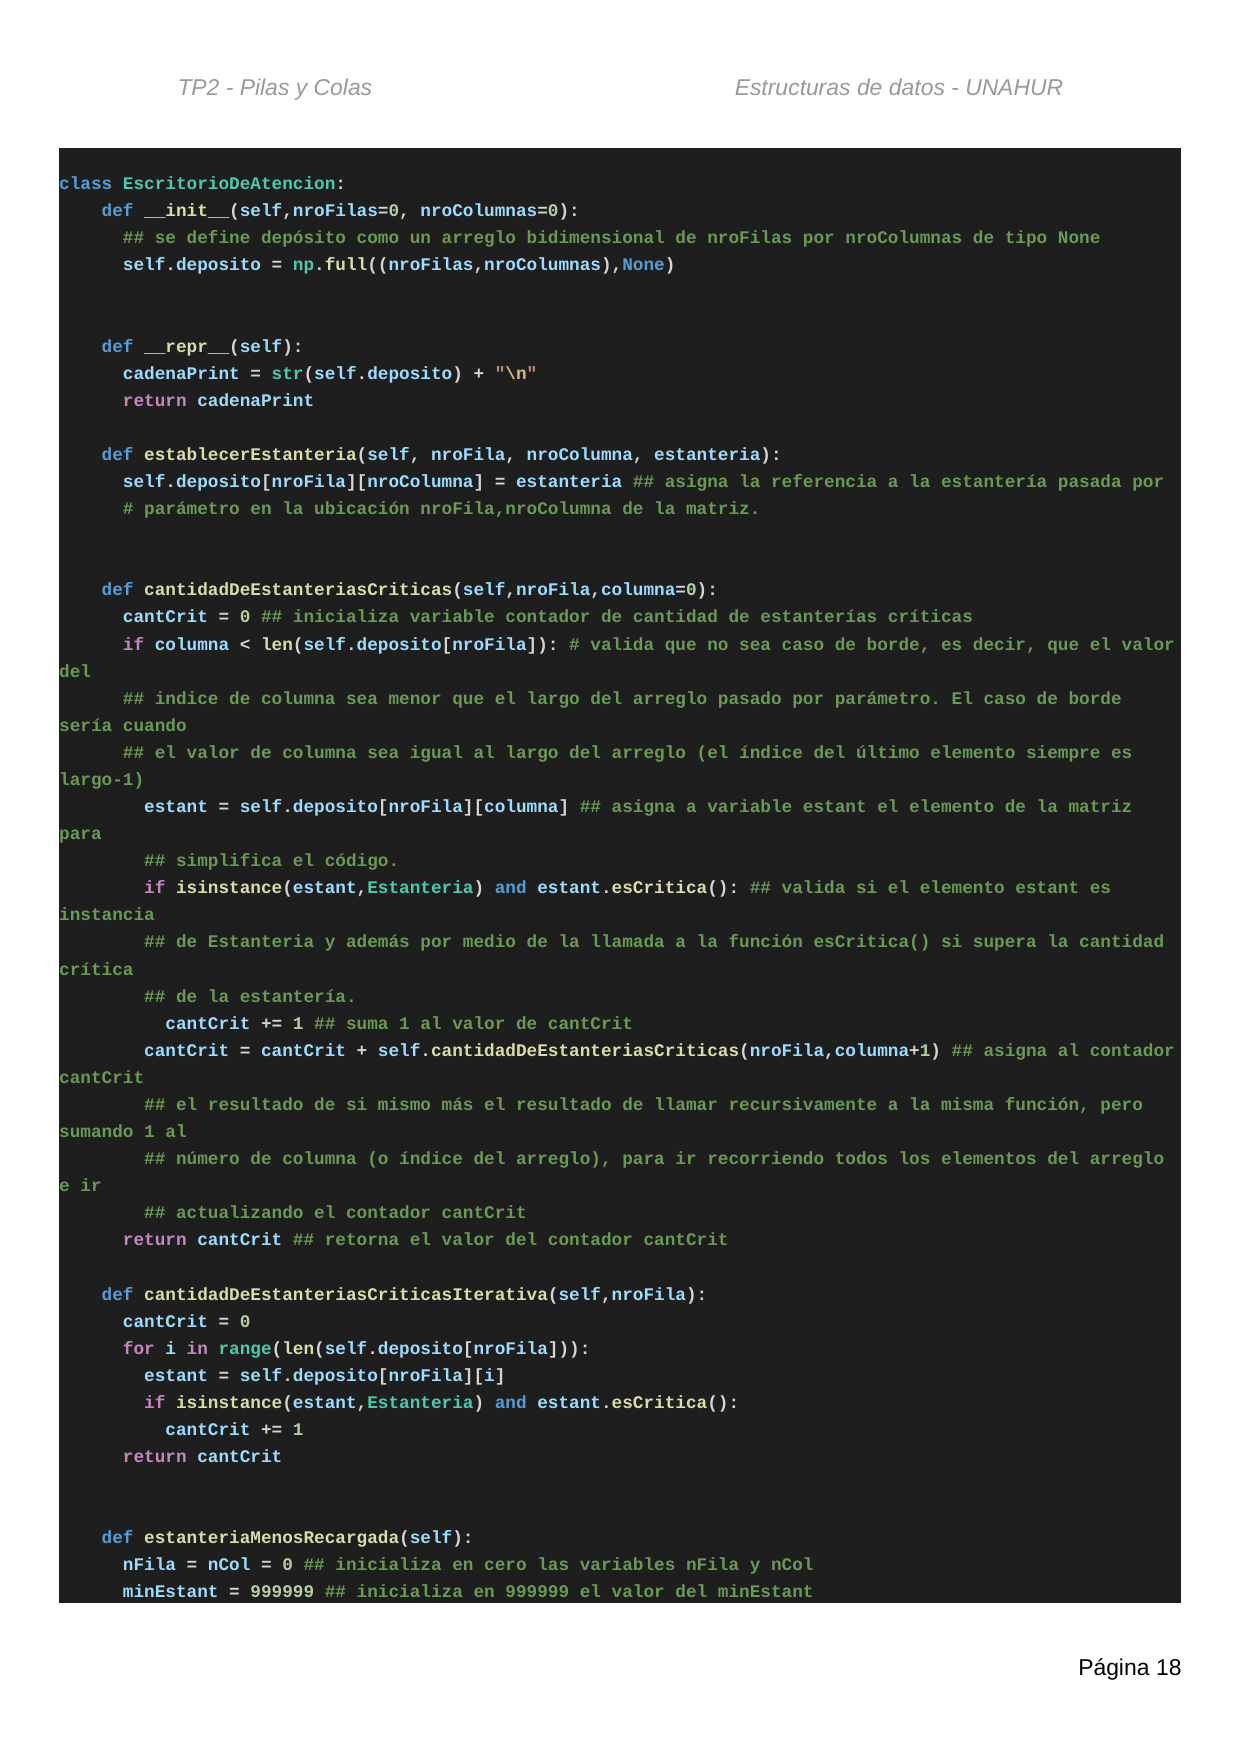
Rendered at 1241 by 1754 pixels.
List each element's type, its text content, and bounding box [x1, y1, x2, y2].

text cantCrit += 1 ## suma 1 al valor de cantCrit [59, 1014, 1181, 1034]
text ## de Estanteria y además por medio de la llamada a la función esCritica() si supera la cantidad crítica [59, 933, 1181, 980]
text minEstant = 999999 ## inicializa en 999999 el valor del minEstant [59, 1583, 1181, 1603]
text def estanteriaMenosRecargada(self): [59, 1529, 1181, 1549]
text estant = self.deposito[nroFila][i] [59, 1366, 1181, 1386]
text ## el resultado de si mismo más el resultado de llamar recursivamente a la misma función, pero sumando 1 al [59, 1096, 1181, 1143]
text self.deposito = np.full((nroFilas,nroColumnas),None) [59, 256, 1181, 276]
text return cadenaPrint [59, 391, 1181, 411]
text def __init__(self,nroFilas=0, nroColumnas=0): [59, 202, 1181, 222]
text # parámetro en la ubicación nroFila,nroColumna de la matriz. [59, 500, 1181, 520]
text for i in range(len(self.deposito[nroFila])): [59, 1339, 1181, 1359]
text return cantCrit [59, 1448, 1181, 1468]
text self.deposito[nroFila][nroColumna] = estanteria ## asigna la referencia a la estantería pasada por [59, 473, 1181, 493]
text cantCrit = 0 ## inicializa variable contador de cantidad de estanterías críticas [59, 608, 1181, 628]
text nFila = nCol = 0 ## inicializa en cero las variables nFila y nCol [59, 1556, 1181, 1576]
text cantCrit += 1 [59, 1421, 1181, 1441]
text ## se define depósito como un arreglo bidimensional de nroFilas por nroColumnas de tipo None [59, 229, 1181, 249]
text cantCrit = 0 [59, 1312, 1181, 1332]
text if columna < len(self.deposito[nroFila]): # valida que no sea caso de borde, es decir, que el valor del [59, 635, 1181, 682]
text ## el valor de columna sea igual al largo del arreglo (el índice del último elemento siempre es largo-1) [59, 743, 1181, 791]
text class EscritorioDeAtencion: [59, 175, 1181, 195]
text ## número de columna (o índice del arreglo), para ir recorriendo todos los elementos del arreglo e ir [59, 1150, 1181, 1197]
text if isinstance(estant,Estanteria) and estant.esCritica(): [59, 1393, 1181, 1413]
text def cantidadDeEstanteriasCriticas(self,nroFila,columna=0): [59, 581, 1181, 601]
text return cantCrit ## retorna el valor del contador cantCrit [59, 1231, 1181, 1251]
text def establecerEstanteria(self, nroFila, nroColumna, estanteria): [59, 446, 1181, 466]
text ## actualizando el contador cantCrit [59, 1204, 1181, 1224]
text cadenaPrint = str(self.deposito) + "\n" [59, 364, 1181, 384]
text ## indice de columna sea menor que el largo del arreglo pasado por parámetro. El caso de borde sería cuando [59, 689, 1181, 736]
text ## simplifica el código. [59, 852, 1181, 872]
text if isinstance(estant,Estanteria) and estant.esCritica(): ## valida si el elemento estant es instancia [59, 879, 1181, 926]
text ## de la estantería. [59, 987, 1181, 1007]
text def __repr__(self): [59, 337, 1181, 357]
text def cantidadDeEstanteriasCriticasIterativa(self,nroFila): [59, 1285, 1181, 1305]
text cantCrit = cantCrit + self.cantidadDeEstanteriasCriticas(nroFila,columna+1) ## asigna al contador cantCrit [59, 1041, 1181, 1088]
text estant = self.deposito[nroFila][columna] ## asigna a variable estant el elemento de la matriz para [59, 798, 1181, 845]
